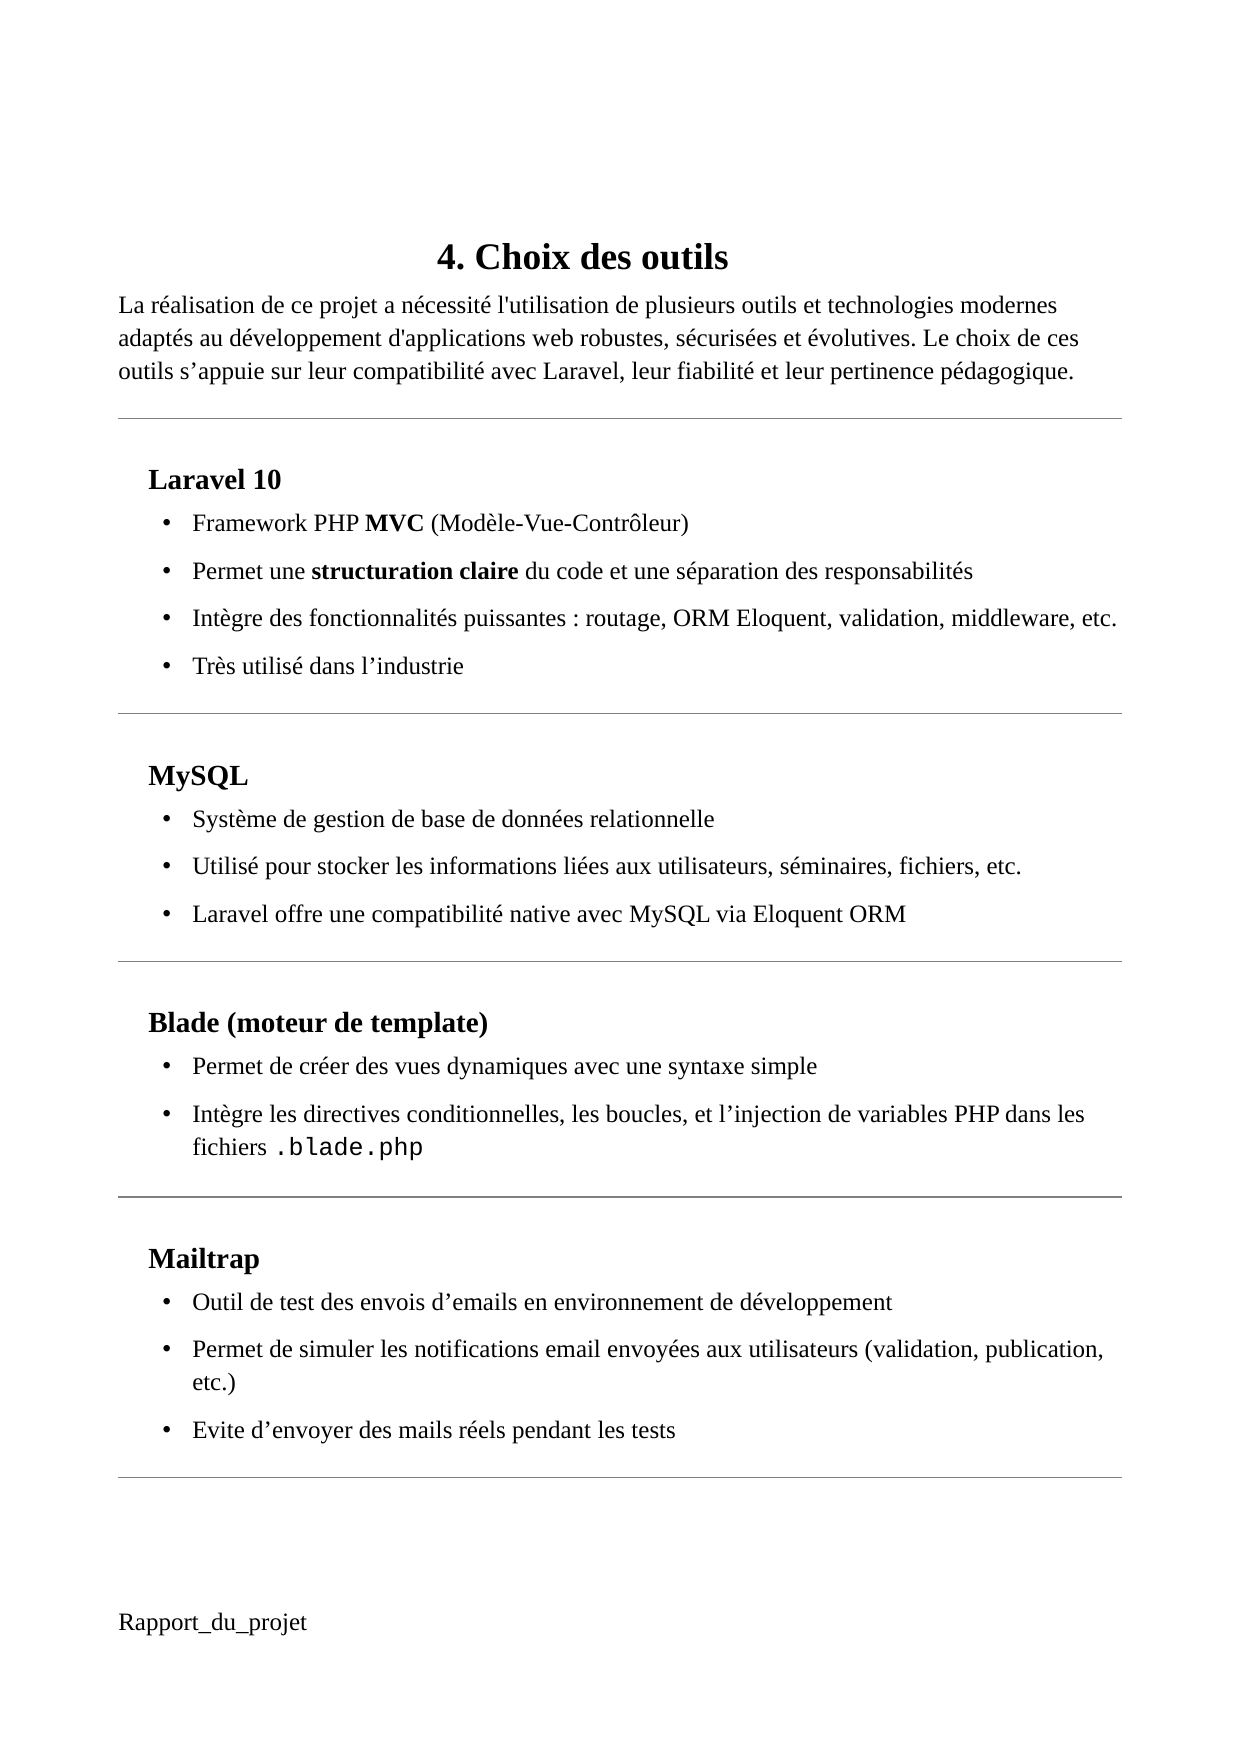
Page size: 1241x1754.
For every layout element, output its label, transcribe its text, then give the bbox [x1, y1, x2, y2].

list Permet une structuration claire du code et une séparation des responsabilités [162, 556, 1122, 585]
text La réalisation de ce projet a nécessité l'utilisation de plusieurs outils et technologies modernes adaptés au développement d'applications web robustes, sécurisées et évolutives. Le choix de ces outils s’appuie sur leur compatibilité avec Laravel, leur fiabilité et leur pertinence pédagogique. [118, 290, 1122, 384]
list Laravel offre une compatibilité native avec MySQL via Eloquent ORM [162, 899, 1122, 928]
subtitle 🔹 MySQL [118, 758, 1122, 791]
subtitle 🔹 Mailtrap [118, 1241, 1122, 1274]
subtitle 🔹 Laravel 10 [118, 462, 1122, 496]
list Framework PHP MVC (Modèle-Vue-Contrôleur) [162, 508, 1122, 537]
list Utilisé pour stocker les informations liées aux utilisateurs, séminaires, fichiers, etc. [162, 851, 1122, 880]
list Permet de créer des vues dynamiques avec une syntaxe simple [162, 1051, 1122, 1080]
list Très utilisé dans l’industrie [162, 651, 1122, 680]
list Permet de simuler les notifications email envoyées aux utilisateurs (validation, publication, etc.) [162, 1334, 1122, 1396]
list Intègre les directives conditionnelles, les boucles, et l’injection de variables PHP dans les fichiers .blade.php [162, 1099, 1122, 1163]
subtitle 4. Choix des outils [118, 234, 1122, 277]
list Outil de test des envois d’emails en environnement de développement [162, 1287, 1122, 1316]
list Evite d’envoyer des mails réels pendant les tests [162, 1415, 1122, 1444]
subtitle 🔹 Blade (moteur de template) [118, 1005, 1122, 1039]
list Intègre des fonctionnalités puissantes : routage, ORM Eloquent, validation, middleware, etc. [162, 603, 1122, 632]
list Système de gestion de base de données relationnelle [162, 804, 1122, 832]
